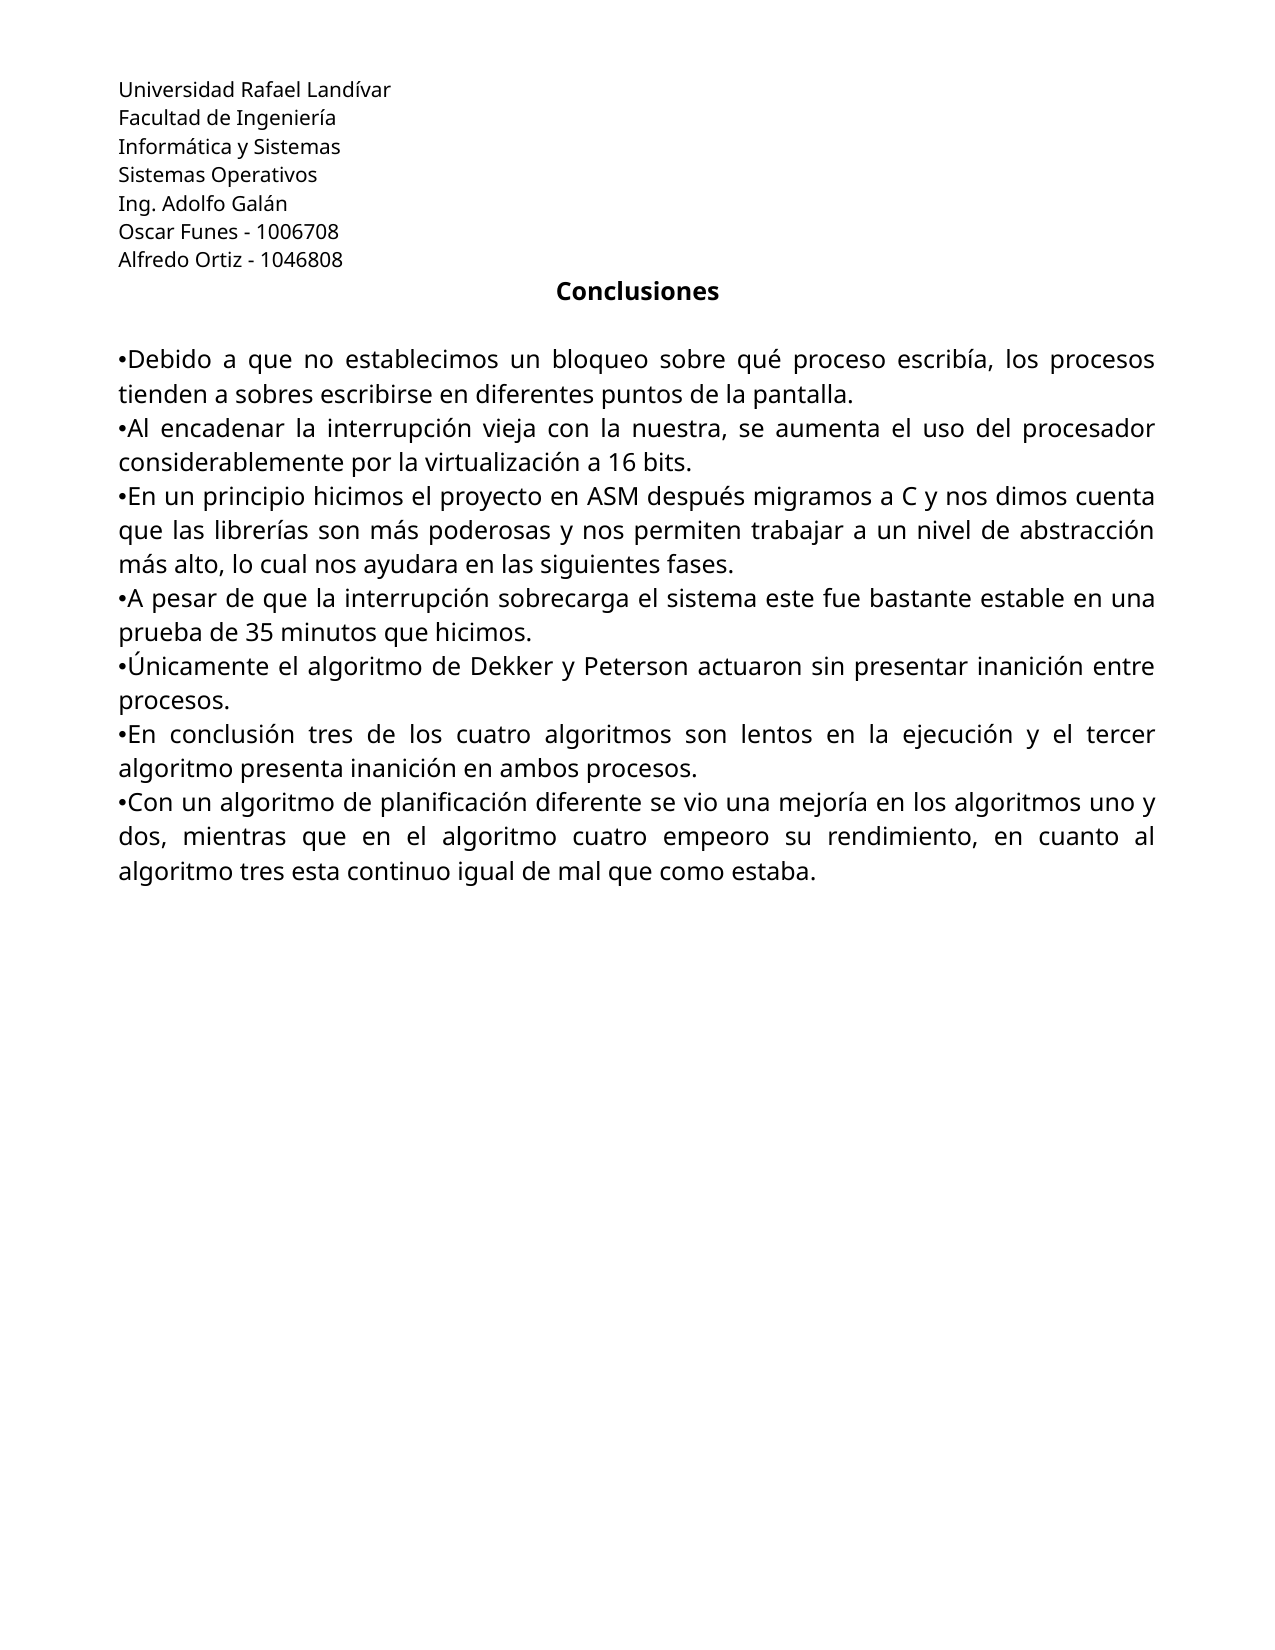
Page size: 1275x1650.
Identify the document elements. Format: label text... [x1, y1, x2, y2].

list Únicamente el algoritmo de Dekker y Peterson actuaron sin presentar inanición entre procesos. [118, 649, 1157, 717]
list Con un algoritmo de planificación diferente se vio una mejoría en los algoritmos uno y dos, mientras que en el algoritmo cuatro empeoro su rendimiento, en cuanto al algoritmo tres esta continuo igual de mal que como estaba. [118, 785, 1157, 887]
list A pesar de que la interrupción sobrecarga el sistema este fue bastante estable en una prueba de 35 minutos que hicimos. [118, 581, 1157, 649]
list Debido a que no establecimos un bloqueo sobre qué proceso escribía, los procesos tienden a sobres escribirse en diferentes puntos de la pantalla. [118, 342, 1157, 410]
list En conclusión tres de los cuatro algoritmos son lentos en la ejecución y el tercer algoritmo presenta inanición en ambos procesos. [118, 717, 1157, 785]
list Al encadenar la interrupción vieja con la nuestra, se aumenta el uso del procesador considerablemente por la virtualización a 16 bits. [118, 410, 1157, 478]
list En un principio hicimos el proyecto en ASM después migramos a C y nos dimos cuenta que las librerías son más poderosas y nos permiten trabajar a un nivel de abstracción más alto, lo cual nos ayudara en las siguientes fases. [118, 478, 1157, 581]
text Conclusiones [118, 274, 1157, 308]
